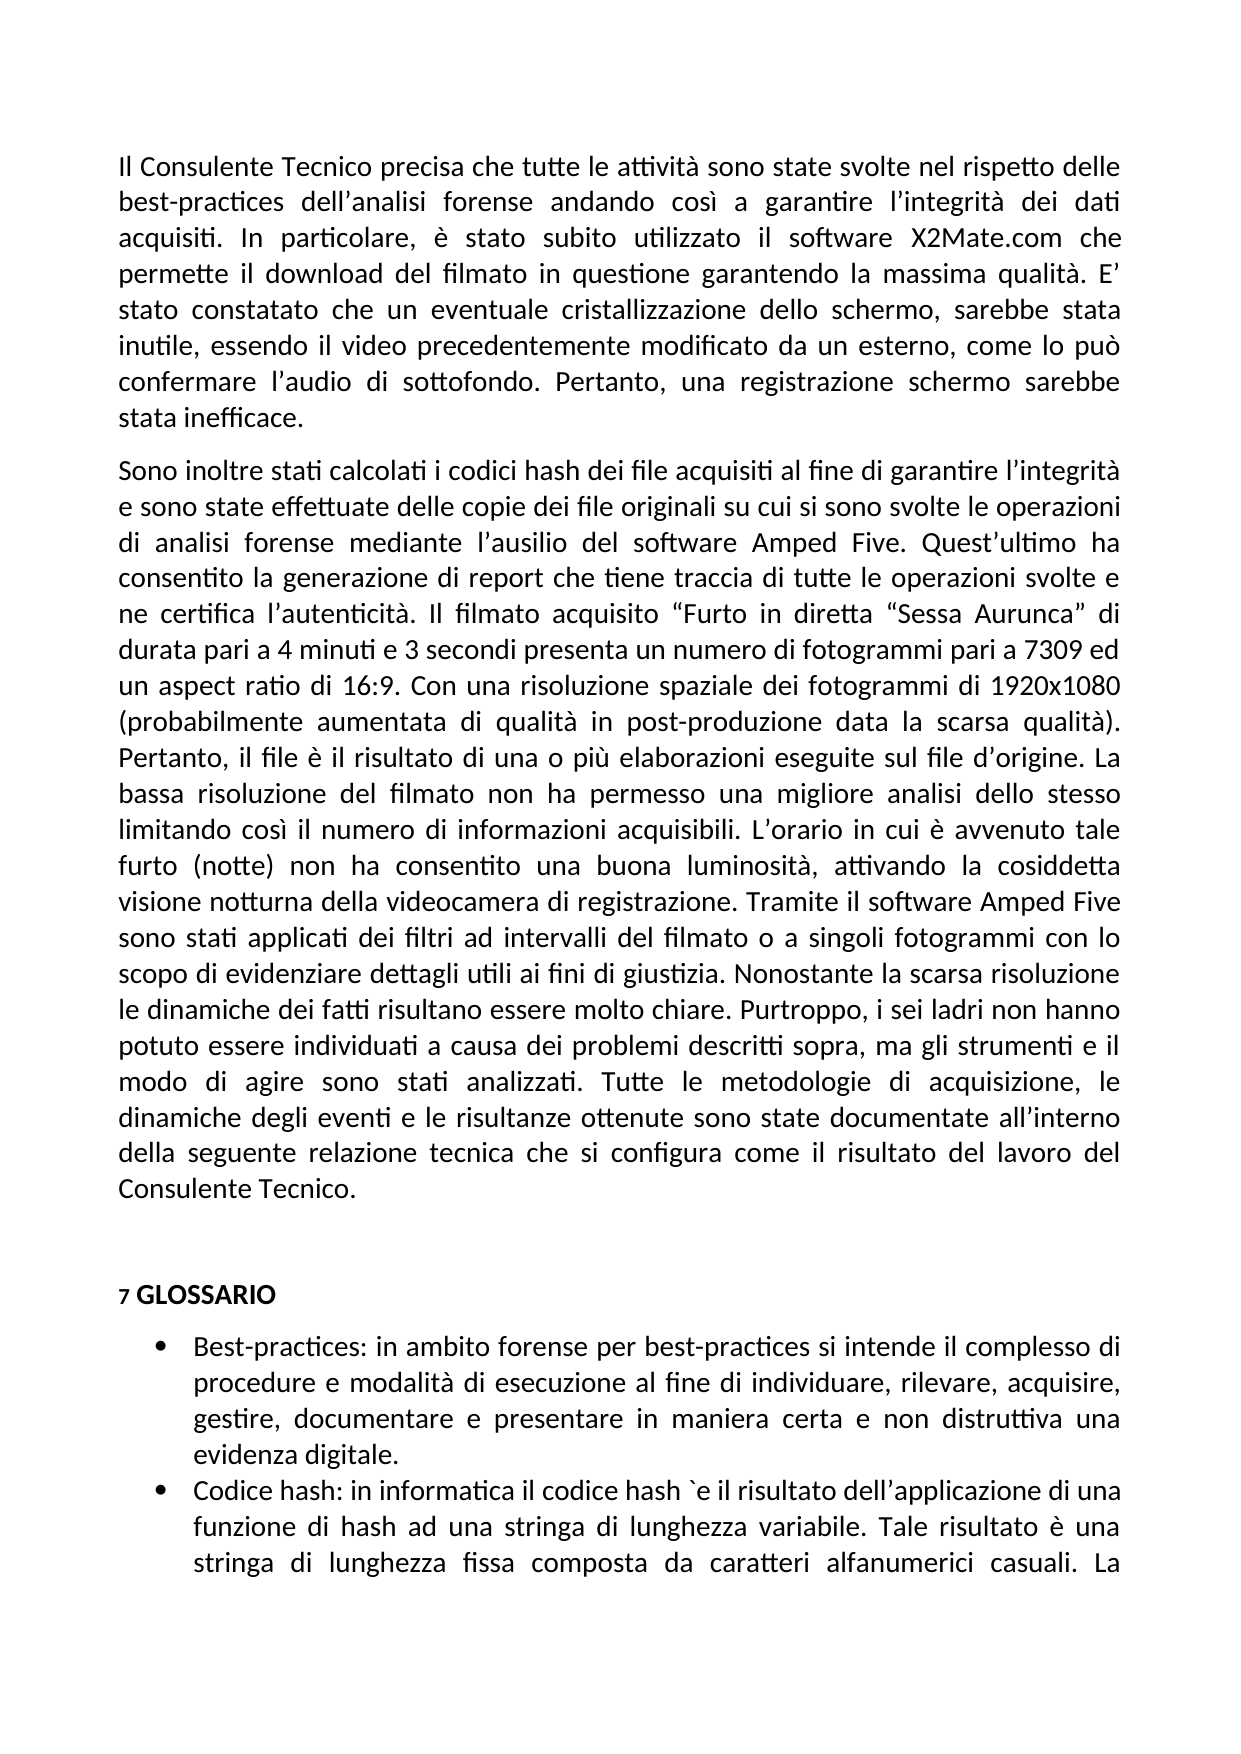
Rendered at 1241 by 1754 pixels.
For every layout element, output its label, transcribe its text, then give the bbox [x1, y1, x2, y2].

list Best-practices: in ambito forense per best-practices si intende il complesso di procedure e modalità di esecuzione al fine di individuare, rilevare, acquisire, gestire, documentare e presentare in maniera certa e non distruttiva una evidenza digitale. [156, 1328, 1122, 1472]
text Il Consulente Tecnico precisa che tutte le attività sono state svolte nel rispetto delle best-practices dell’analisi forense andando così a garantire l’integrità dei dati acquisiti. In particolare, è stato subito utilizzato il software X2Mate.com che permette il download del filmato in questione garantendo la massima qualità. E’ stato constatato che un eventuale cristallizzazione dello schermo, sarebbe stata inutile, essendo il video precedentemente modificato da un esterno, come lo può confermare l’audio di sottofondo. Pertanto, una registrazione schermo sarebbe stata inefficace. [118, 148, 1122, 435]
text Sono inoltre stati calcolati i codici hash dei file acquisiti al fine di garantire l’integrità e sono state effettuate delle copie dei file originali su cui si sono svolte le operazioni di analisi forense mediante l’ausilio del software Amped Five. Quest’ultimo ha consentito la generazione di report che tiene traccia di tutte le operazioni svolte e ne certifica l’autenticità. Il filmato acquisito “Furto in diretta “Sessa Aurunca” di durata pari a 4 minuti e 3 secondi presenta un numero di fotogrammi pari a 7309 ed un aspect ratio di 16:9. Con una risoluzione spaziale dei fotogrammi di 1920x1080 (probabilmente aumentata di qualità in post-produzione data la scarsa qualità). Pertanto, il file è il risultato di una o più elaborazioni eseguite sul file d’origine. La bassa risoluzione del filmato non ha permesso una migliore analisi dello stesso limitando così il numero di informazioni acquisibili. L’orario in cui è avvenuto tale furto (notte) non ha consentito una buona luminosità, attivando la cosiddetta visione notturna della videocamera di registrazione. Tramite il software Amped Five sono stati applicati dei filtri ad intervalli del filmato o a singoli fotogrammi con lo scopo di evidenziare dettagli utili ai fini di giustizia. Nonostante la scarsa risoluzione le dinamiche dei fatti risultano essere molto chiare. Purtroppo, i sei ladri non hanno potuto essere individuati a causa dei problemi descritti sopra, ma gli strumenti e il modo di agire sono stati analizzati. Tutte le metodologie di acquisizione, le dinamiche degli eventi e le risultanze ottenute sono state documentate all’interno della seguente relazione tecnica che si configura come il risultato del lavoro del Consulente Tecnico. [118, 452, 1122, 1206]
list Codice hash: in informatica il codice hash `e il risultato dell’applicazione di una funzione di hash ad una stringa di lunghezza variabile. Tale risultato è una stringa di lunghezza fissa composta da caratteri alfanumerici casuali. La [156, 1472, 1122, 1579]
text 7 GLOSSARIO [118, 1276, 1122, 1311]
